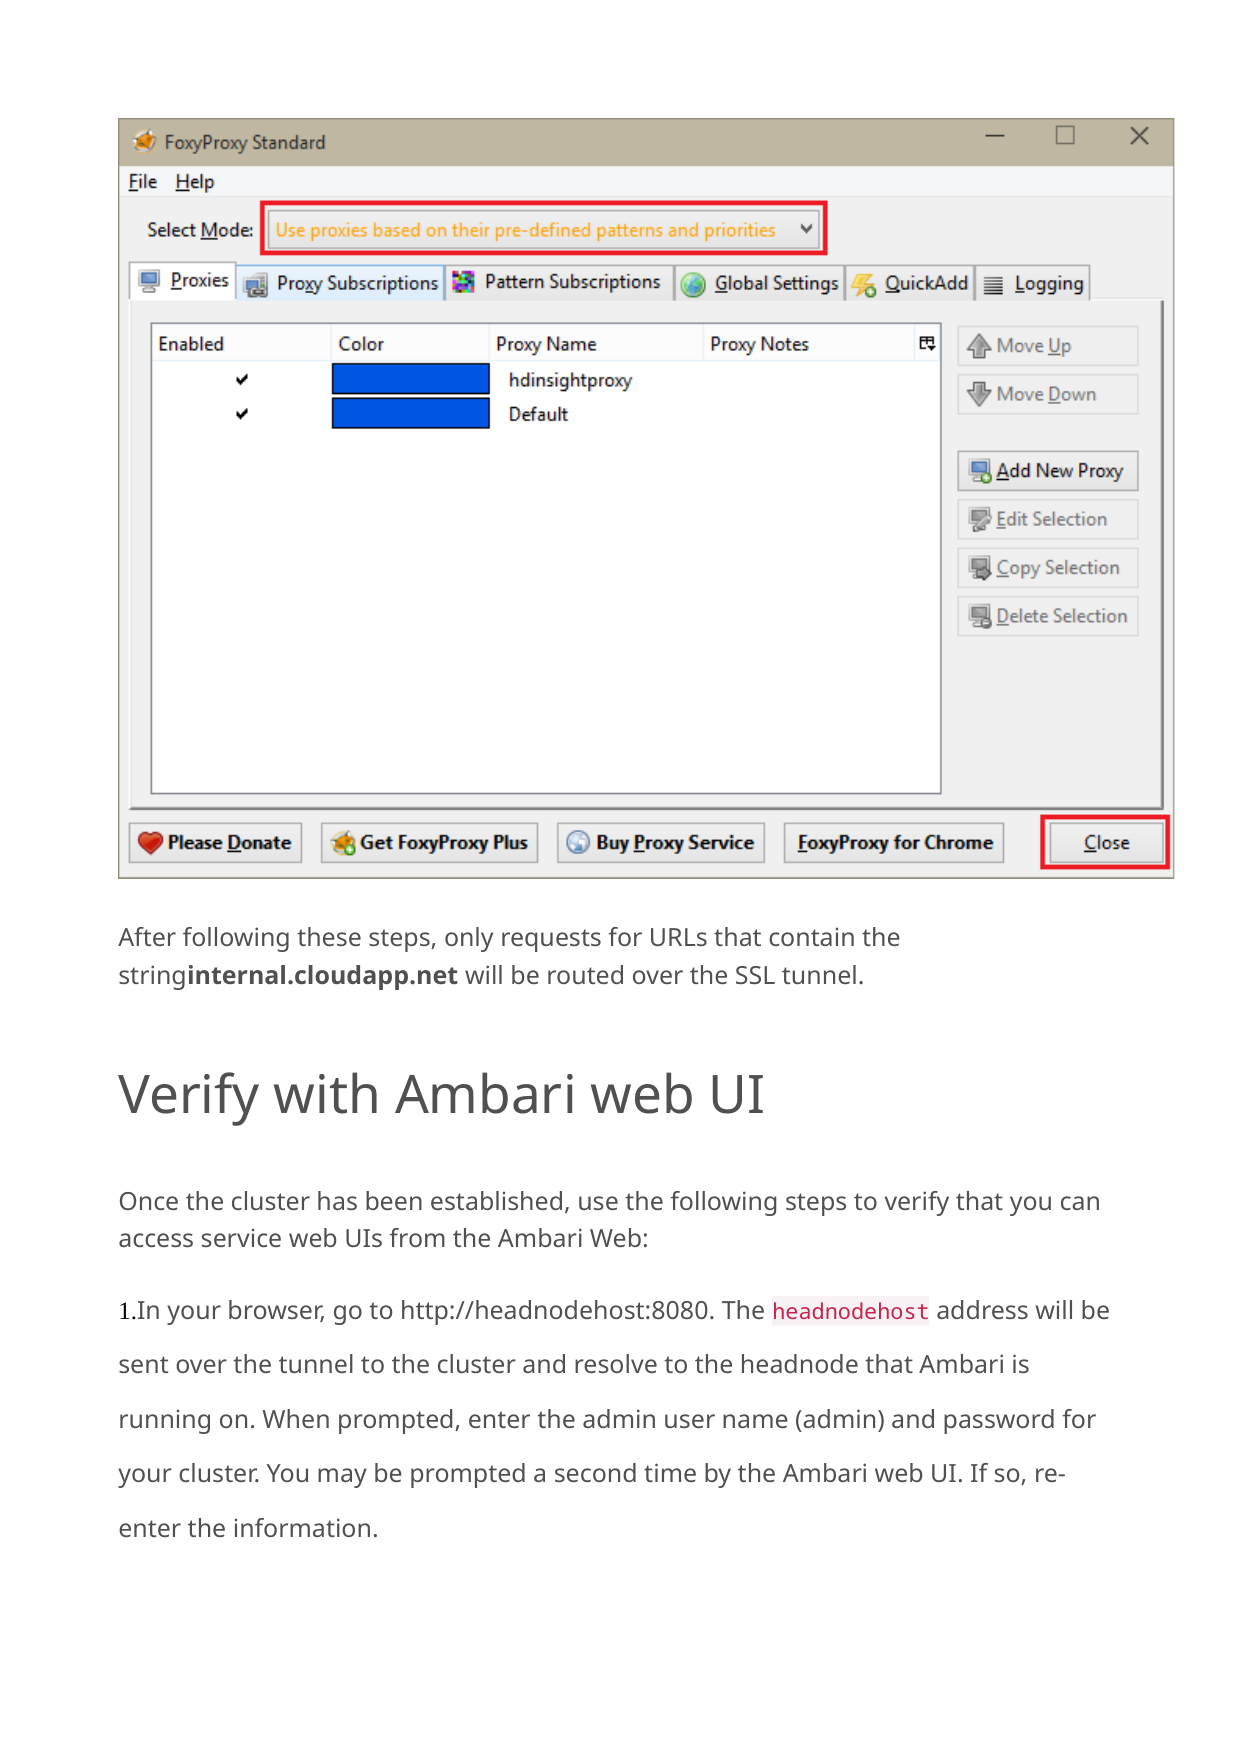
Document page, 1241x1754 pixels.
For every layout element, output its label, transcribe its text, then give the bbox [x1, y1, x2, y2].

text After following these steps, only requests for URLs that contain the stringinternal.cloudapp.net will be routed over the SSL tunnel. [118, 917, 1122, 992]
subtitle Verify with Ambari web UI [118, 1057, 1122, 1129]
text Once the cluster has been established, use the following steps to verify that you can access service web UIs from the Ambari Web: [118, 1180, 1122, 1255]
list In your browser, go to http://headnodehost:8080. The headnodehost address will be sent over the tunnel to the cluster and resolve to the headnode that Ambari is running on. When prompted, enter the admin user name (admin) and password for your cluster. You may be prompted a second time by the Ambari web UI. If so, re-enter the information. [118, 1293, 1122, 1544]
picture [118, 118, 1175, 879]
